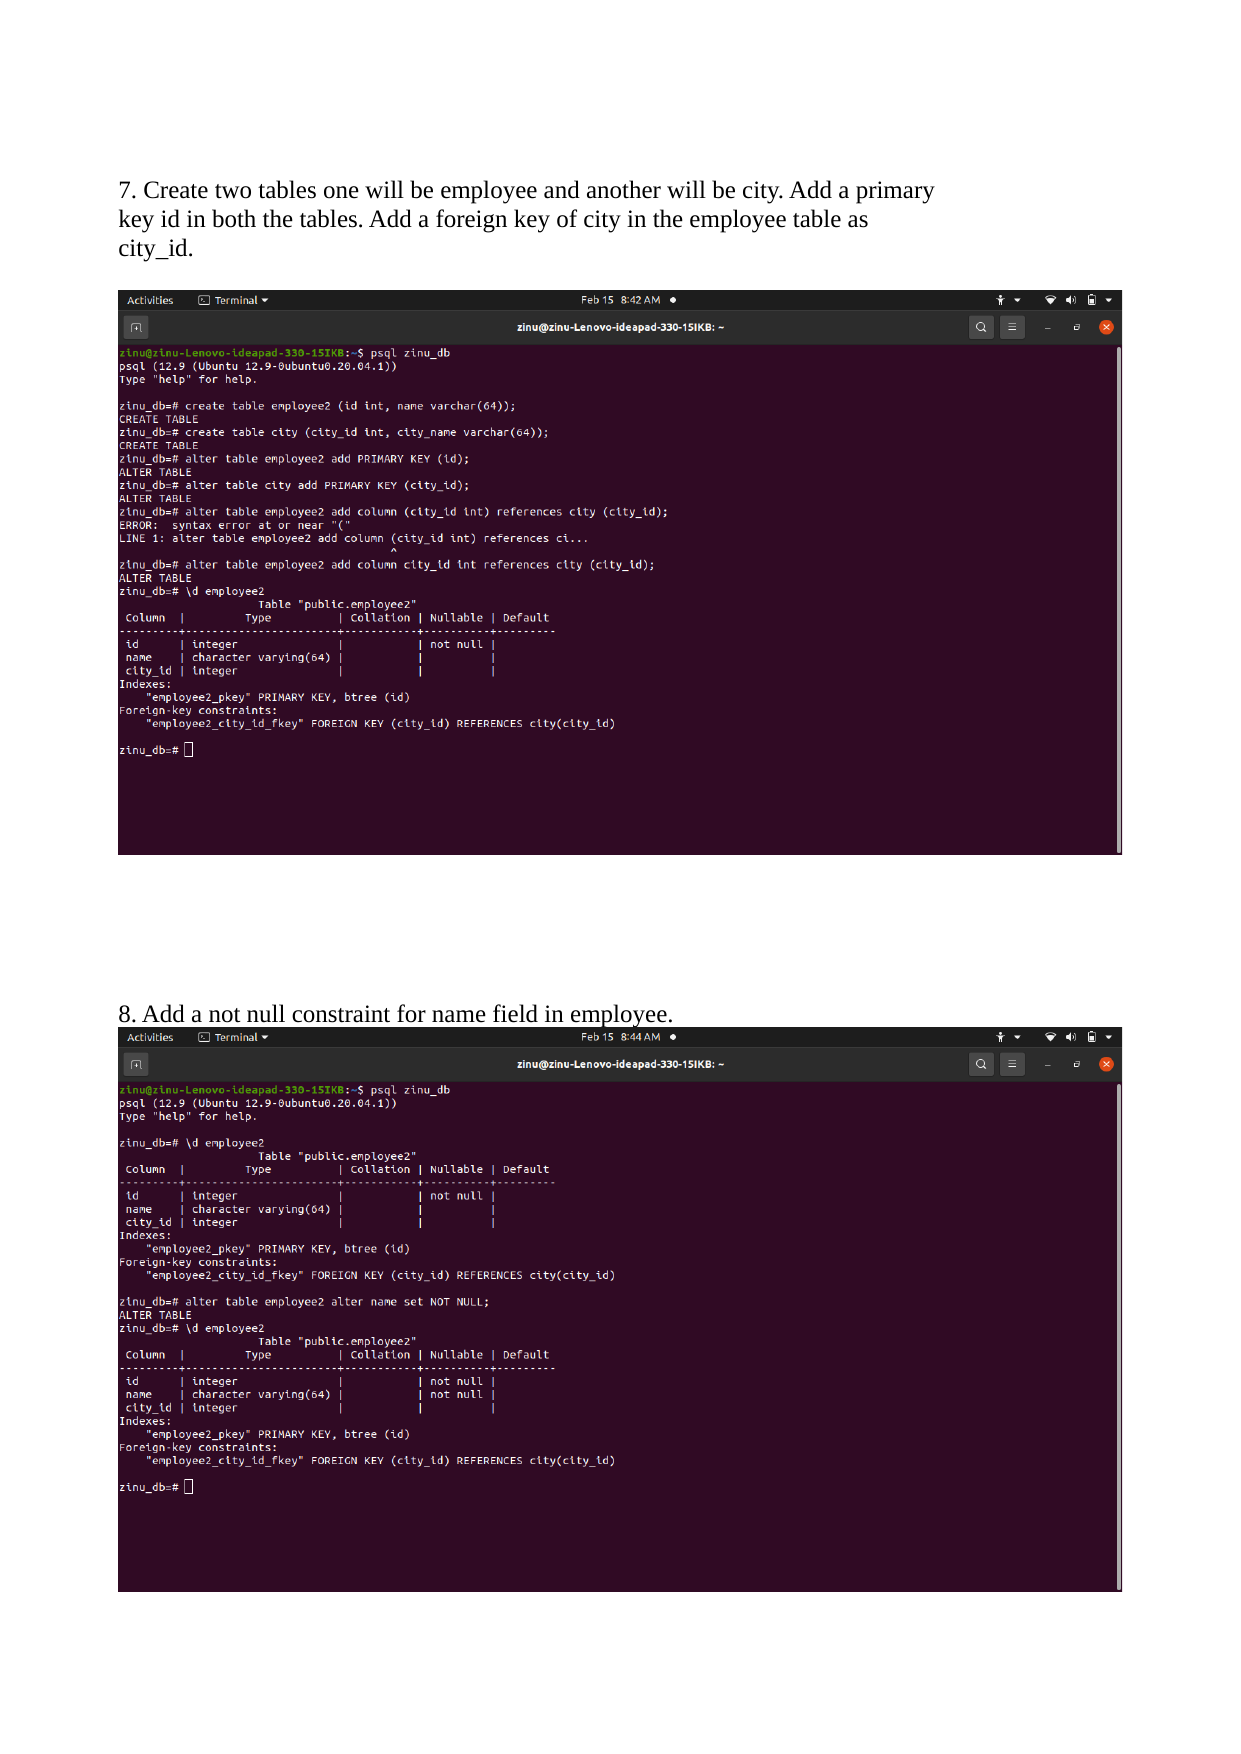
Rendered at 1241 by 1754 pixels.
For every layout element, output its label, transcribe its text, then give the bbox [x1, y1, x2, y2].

picture [118, 1027, 1123, 1592]
text 8. Add a not null constraint for name field in employee. [118, 999, 1122, 1027]
text 7. Create two tables one will be employee and another will be city. Add a primary [118, 176, 1122, 204]
picture [118, 290, 1123, 855]
text key id in both the tables. Add a foreign key of city in the employee table as [118, 204, 1122, 233]
text city_id. [118, 233, 1122, 262]
